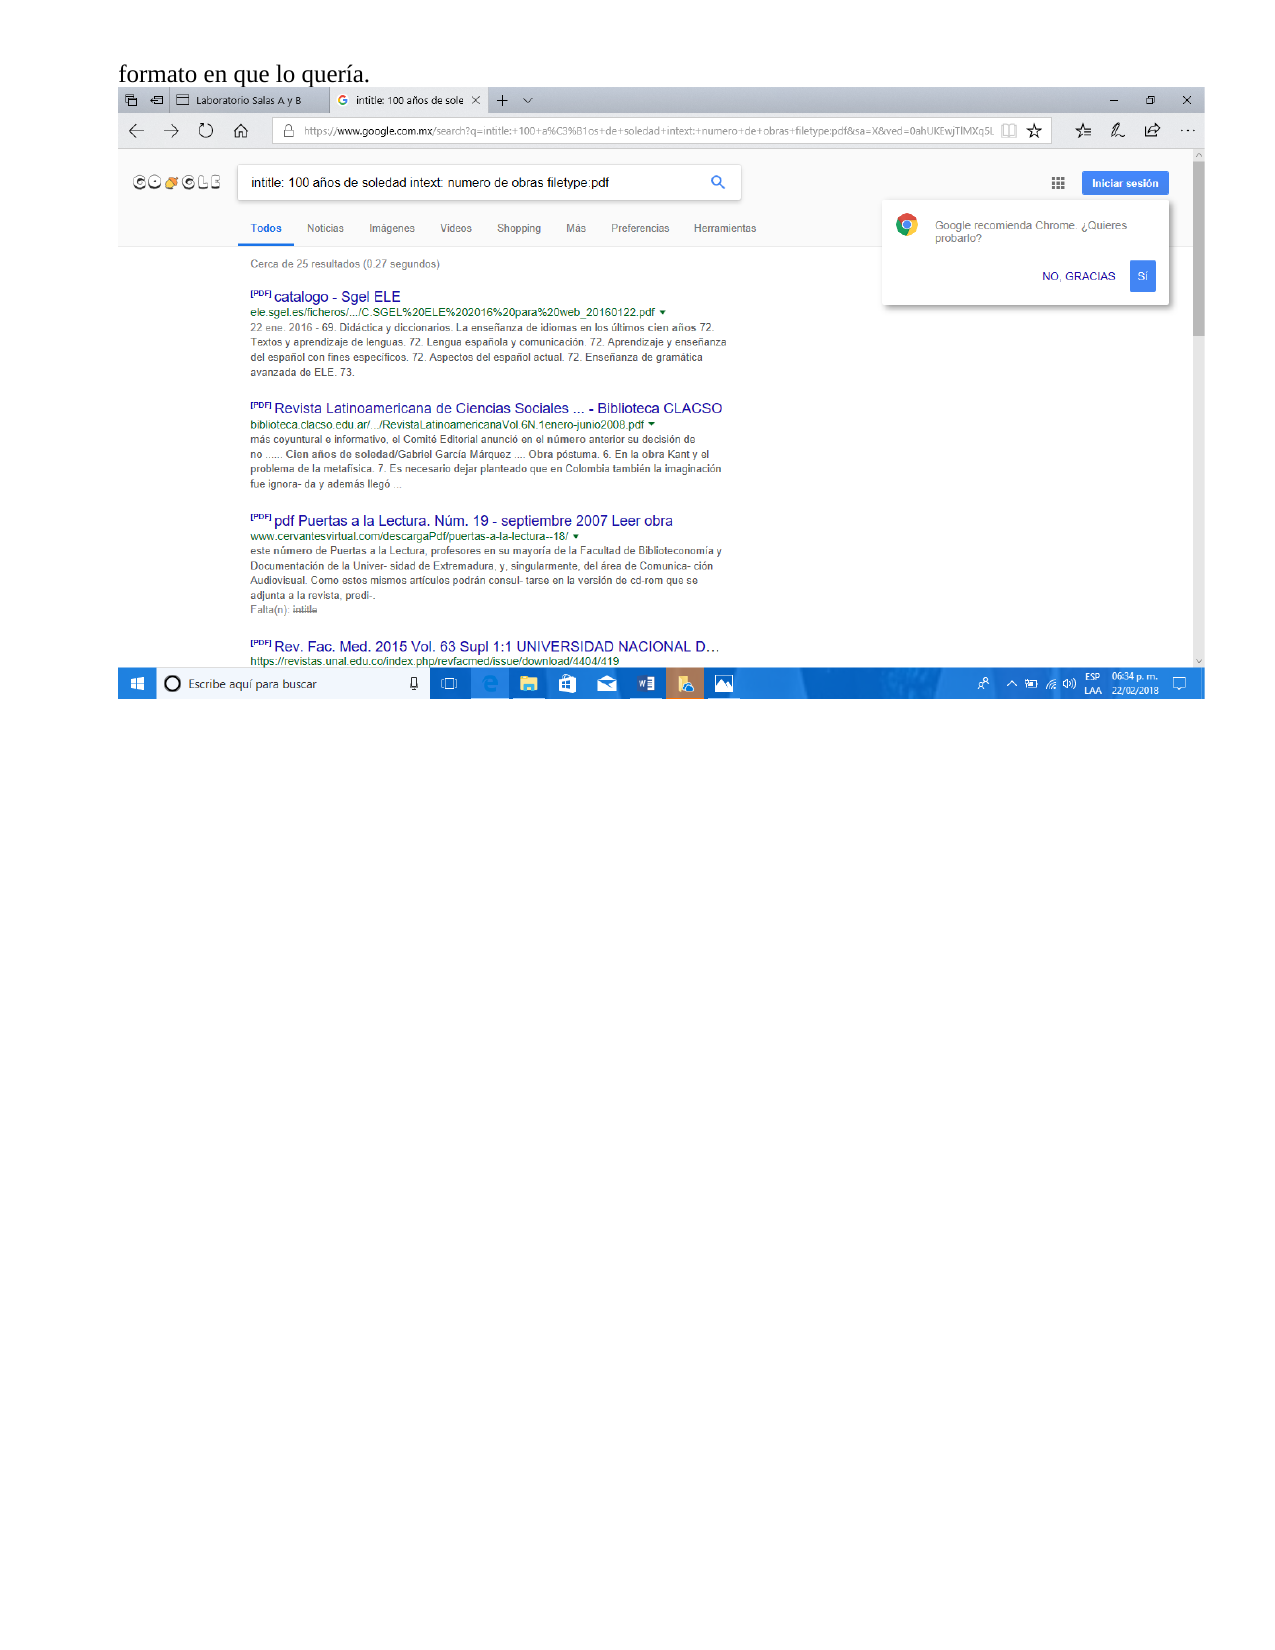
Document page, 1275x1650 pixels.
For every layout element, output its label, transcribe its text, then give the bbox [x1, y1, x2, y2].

text formato en que lo quería. [118, 59, 1205, 87]
